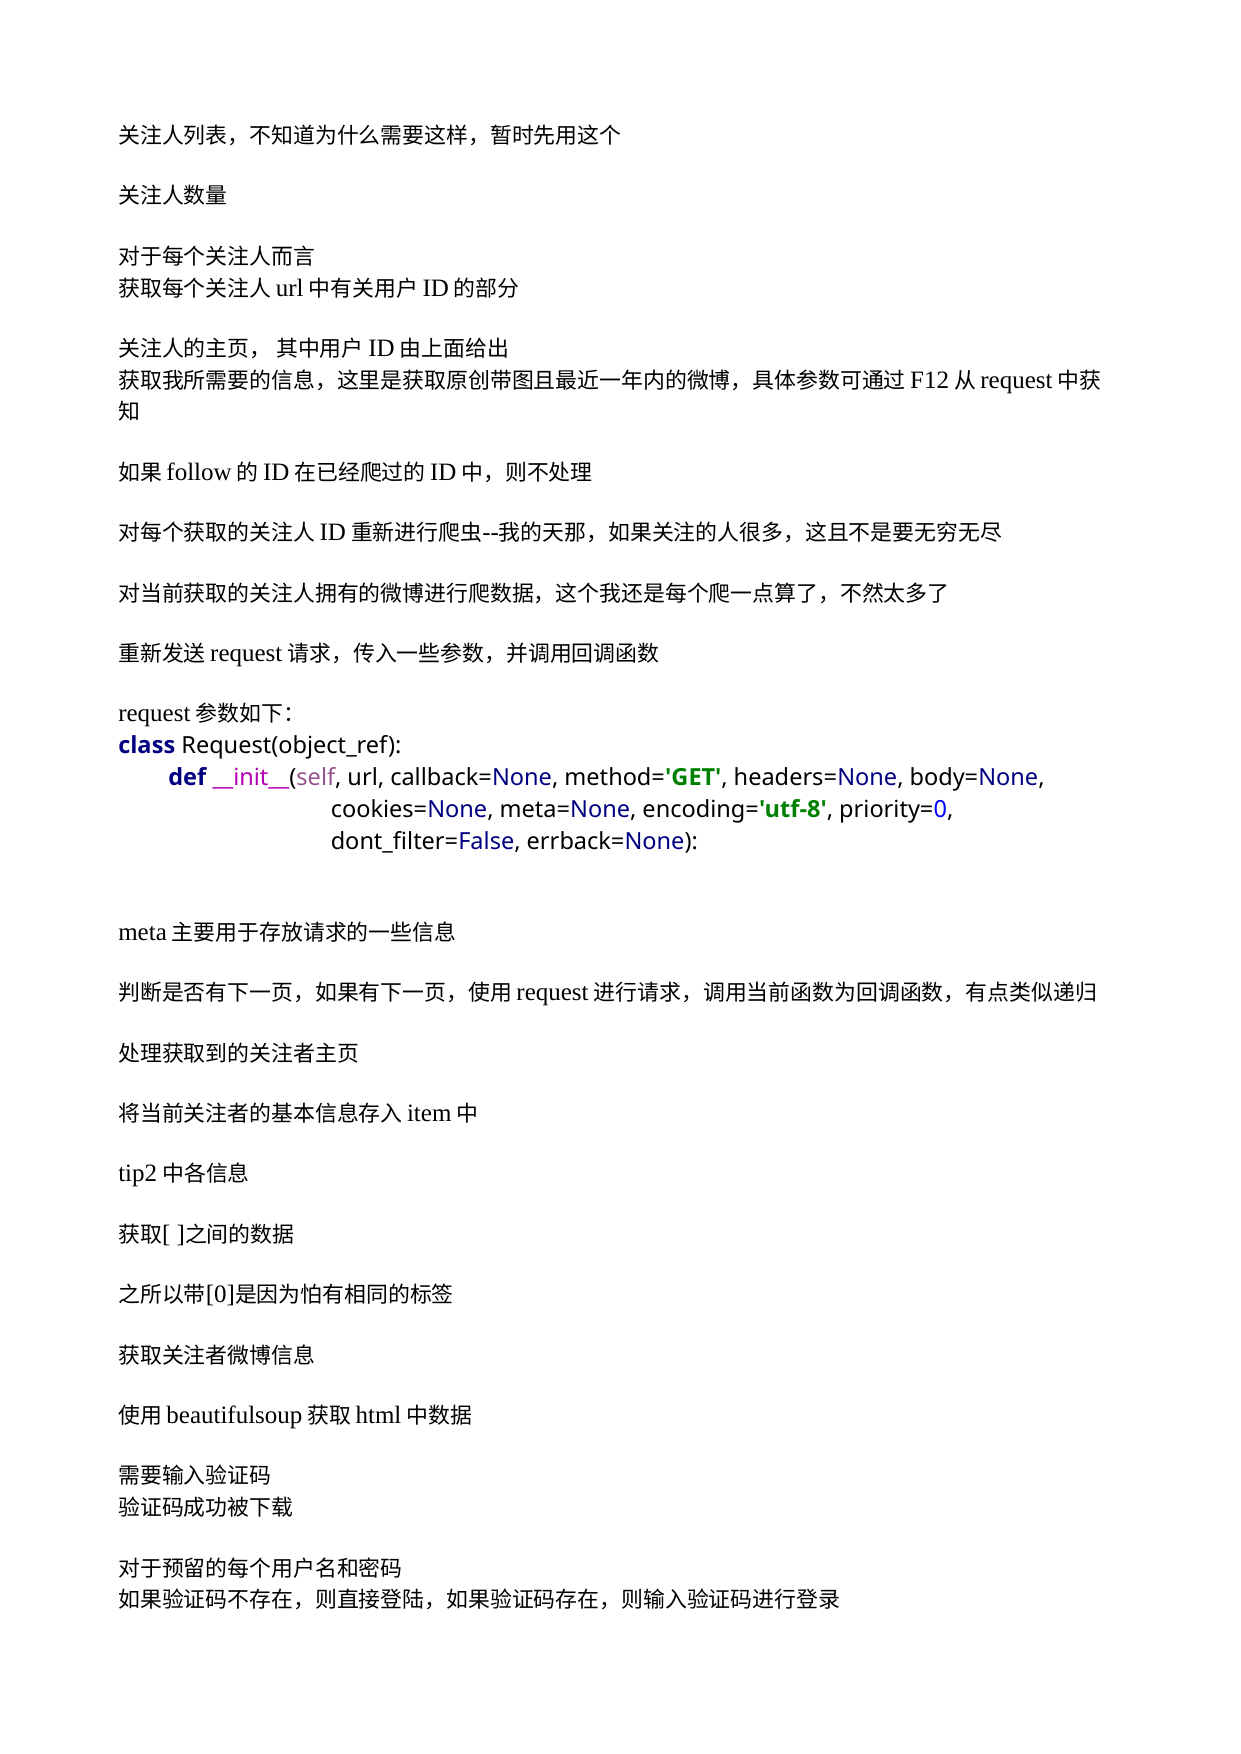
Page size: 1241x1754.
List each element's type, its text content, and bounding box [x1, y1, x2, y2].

text 对于预留的每个用户名和密码 [118, 1551, 1122, 1582]
text 获取每个关注人url中有关用户ID的部分 [118, 271, 1122, 302]
text 如果验证码不存在，则直接登陆，如果验证码存在，则输入验证码进行登录 [118, 1582, 1122, 1614]
text 验证码成功被下载 [118, 1490, 1122, 1522]
text 对每个获取的关注人ID重新进行爬虫--我的天那，如果关注的人很多，这且不是要无穷无尽 [118, 515, 1122, 547]
text 使用beautifulsoup获取html中数据 [118, 1398, 1122, 1430]
text cookies=None, meta=None, encoding='utf-8', priority=0, [118, 792, 1122, 824]
text 关注人数量 [118, 178, 1122, 210]
text 需要输入验证码 [118, 1458, 1122, 1490]
text dont_filter=False, errback=None): [118, 824, 1122, 856]
text 之所以带[0]是因为怕有相同的标签 [118, 1277, 1122, 1309]
text 关注人列表，不知道为什么需要这样，暂时先用这个 [118, 118, 1122, 150]
text def __init__(self, url, callback=None, method='GET', headers=None, body=None, [118, 760, 1122, 792]
text 对于每个关注人而言 [118, 239, 1122, 271]
text 判断是否有下一页，如果有下一页，使用request进行请求，调用当前函数为回调函数，有点类似递归 [118, 975, 1122, 1007]
text 如果follow的ID在已经爬过的ID中，则不处理 [118, 455, 1122, 486]
text tip2中各信息 [118, 1156, 1122, 1188]
text 获取关注者微博信息 [118, 1338, 1122, 1369]
text meta主要用于存放请求的一些信息 [118, 915, 1122, 946]
text 将当前关注者的基本信息存入item中 [118, 1096, 1122, 1128]
text 对当前获取的关注人拥有的微博进行爬数据，这个我还是每个爬一点算了，不然太多了 [118, 576, 1122, 607]
text 重新发送request请求，传入一些参数，并调用回调函数 [118, 636, 1122, 668]
text 获取我所需要的信息，这里是获取原创带图且最近一年内的微博，具体参数可通过F12从request中获知 [118, 363, 1122, 426]
text class Request(object_ref): [118, 728, 1122, 760]
text 获取[ ]之间的数据 [118, 1217, 1122, 1248]
text request参数如下： [118, 696, 1122, 728]
text 关注人的主页， 其中用户ID由上面给出 [118, 331, 1122, 363]
text 处理获取到的关注者主页 [118, 1036, 1122, 1067]
